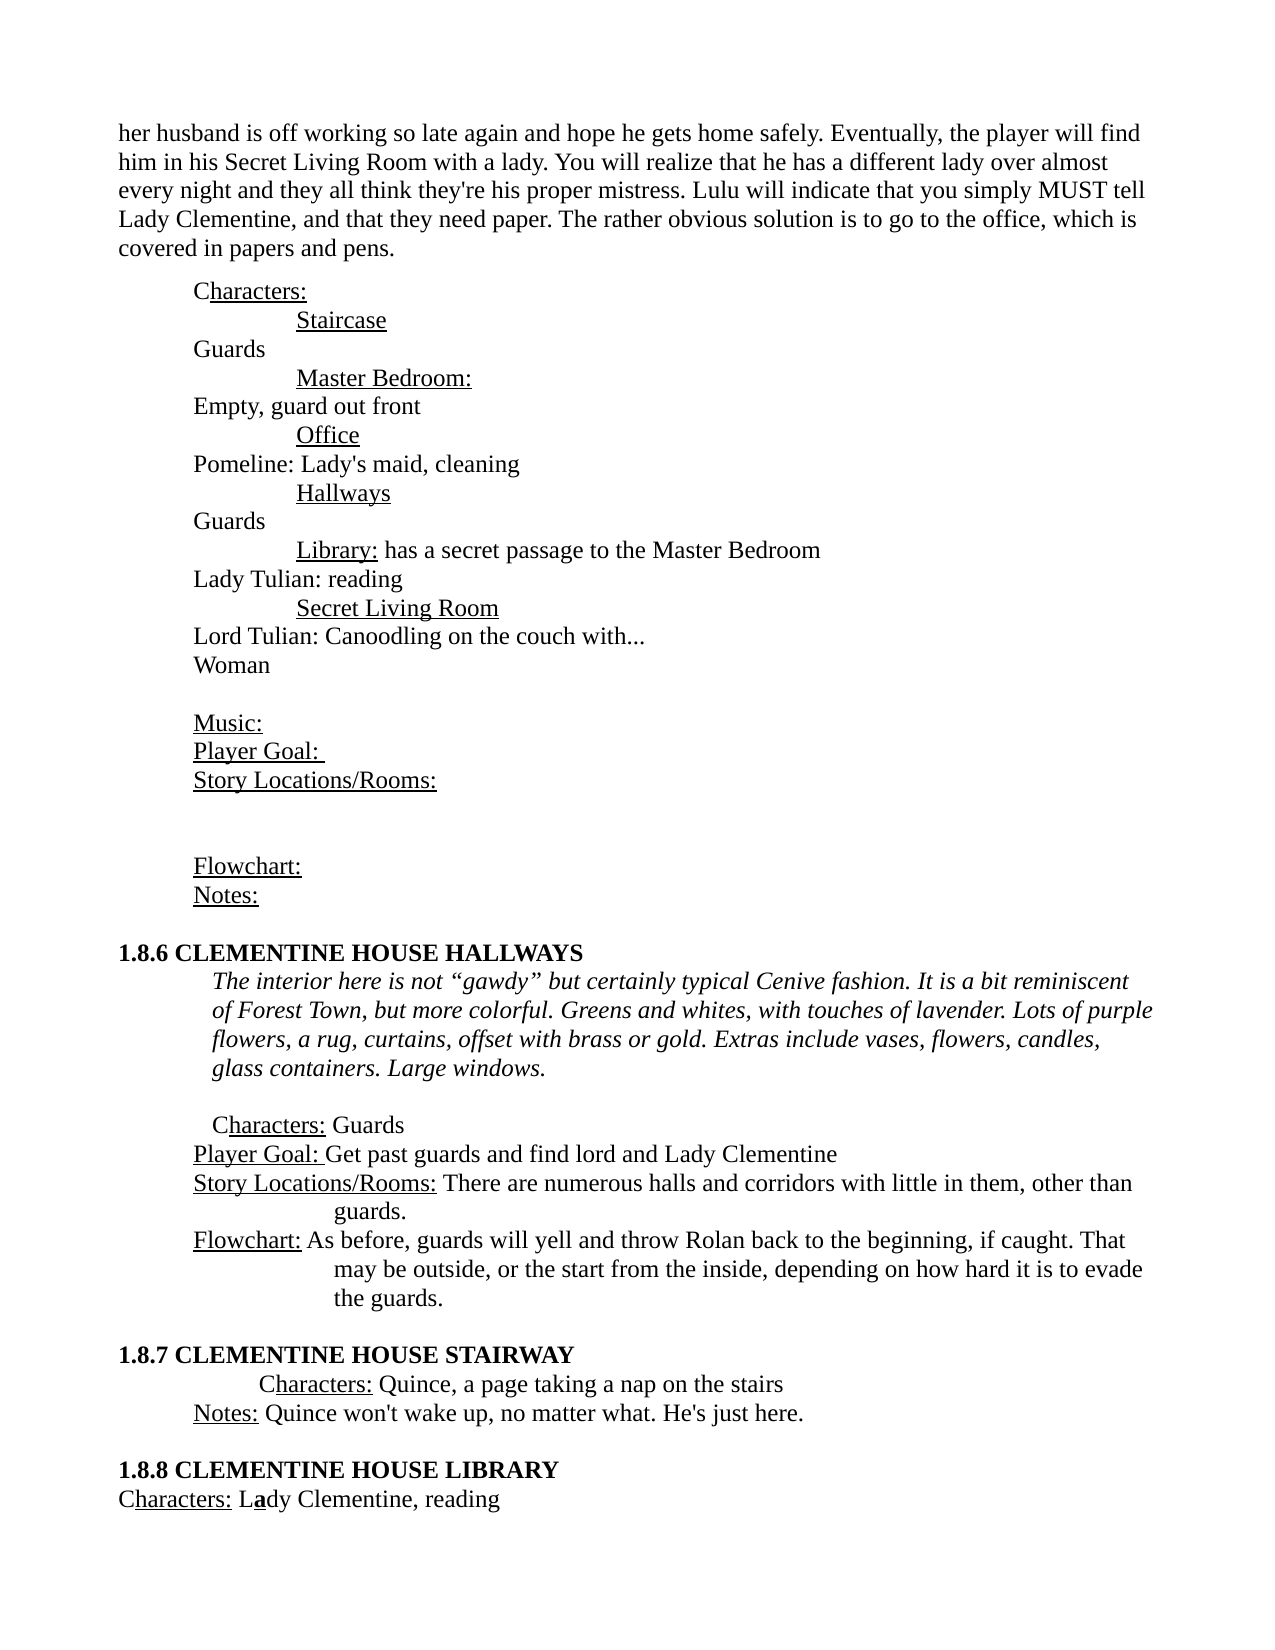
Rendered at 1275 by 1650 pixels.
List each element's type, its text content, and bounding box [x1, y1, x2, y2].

text Master Bedroom: [193, 363, 1157, 391]
text Story Locations/Rooms: [193, 765, 1157, 794]
text Notes: Quince won't wake up, no matter what. He's just here. [193, 1398, 1157, 1426]
text The interior here is not “gawdy” but certainly typical Cenive fashion. It is a bit reminiscent of Forest Town, but more colorful. Greens and whites, with touches of lavender. Lots of purple flowers, a rug, curtains, offset with brass or gold. Extras include vases, flowers, candles, glass containers. Large windows. [118, 966, 1157, 1081]
text Lord Tulian: Canoodling on the couch with... [193, 621, 1157, 650]
text Characters: Lady Clementine, reading [118, 1484, 1157, 1513]
text 1.8.7 CLEMENTINE HOUSE STAIRWAY [118, 1340, 1157, 1369]
text Story Locations/Rooms: There are numerous halls and corridors with little in them, other than guards. [193, 1168, 1157, 1225]
text Office [193, 420, 1157, 449]
text Notes: [193, 880, 1157, 909]
text Library: has a secret passage to the Master Bedroom [193, 535, 1157, 564]
text Lady Tulian: reading [193, 564, 1157, 593]
text Characters: Quince, a page taking a nap on the stairs [118, 1369, 1157, 1398]
text Empty, guard out front [193, 391, 1157, 420]
text Hallways [193, 478, 1157, 506]
text Guards [193, 506, 1157, 535]
text 1.8.6 CLEMENTINE HOUSE HALLWAYS [118, 938, 1157, 966]
text Flowchart: [193, 851, 1157, 880]
text Pomeline: Lady's maid, cleaning [193, 449, 1157, 478]
text her husband is off working so late again and hope he gets home safely. Eventually, the player will find him in his Secret Living Room with a lady. You will realize that he has a different lady over almost every night and they all think they're his proper mistress. Lulu will indicate that you simply MUST tell Lady Clementine, and that they need paper. The rather obvious solution is to go to the office, which is covered in papers and pens. [118, 118, 1157, 262]
text Guards [193, 334, 1157, 363]
text Player Goal: [193, 736, 1157, 765]
text 1.8.8 CLEMENTINE HOUSE LIBRARY [118, 1455, 1157, 1484]
text Staircase [193, 305, 1157, 334]
text Music: [193, 708, 1157, 736]
text Characters: [193, 276, 1157, 305]
text Woman [193, 650, 1157, 679]
text Secret Living Room [193, 593, 1157, 621]
text Flowchart: As before, guards will yell and throw Rolan back to the beginning, if caught. That may be outside, or the start from the inside, depending on how hard it is to evade the guards. [193, 1225, 1157, 1311]
text Characters: Guards [118, 1110, 1157, 1139]
text Player Goal: Get past guards and find lord and Lady Clementine [193, 1139, 1157, 1168]
